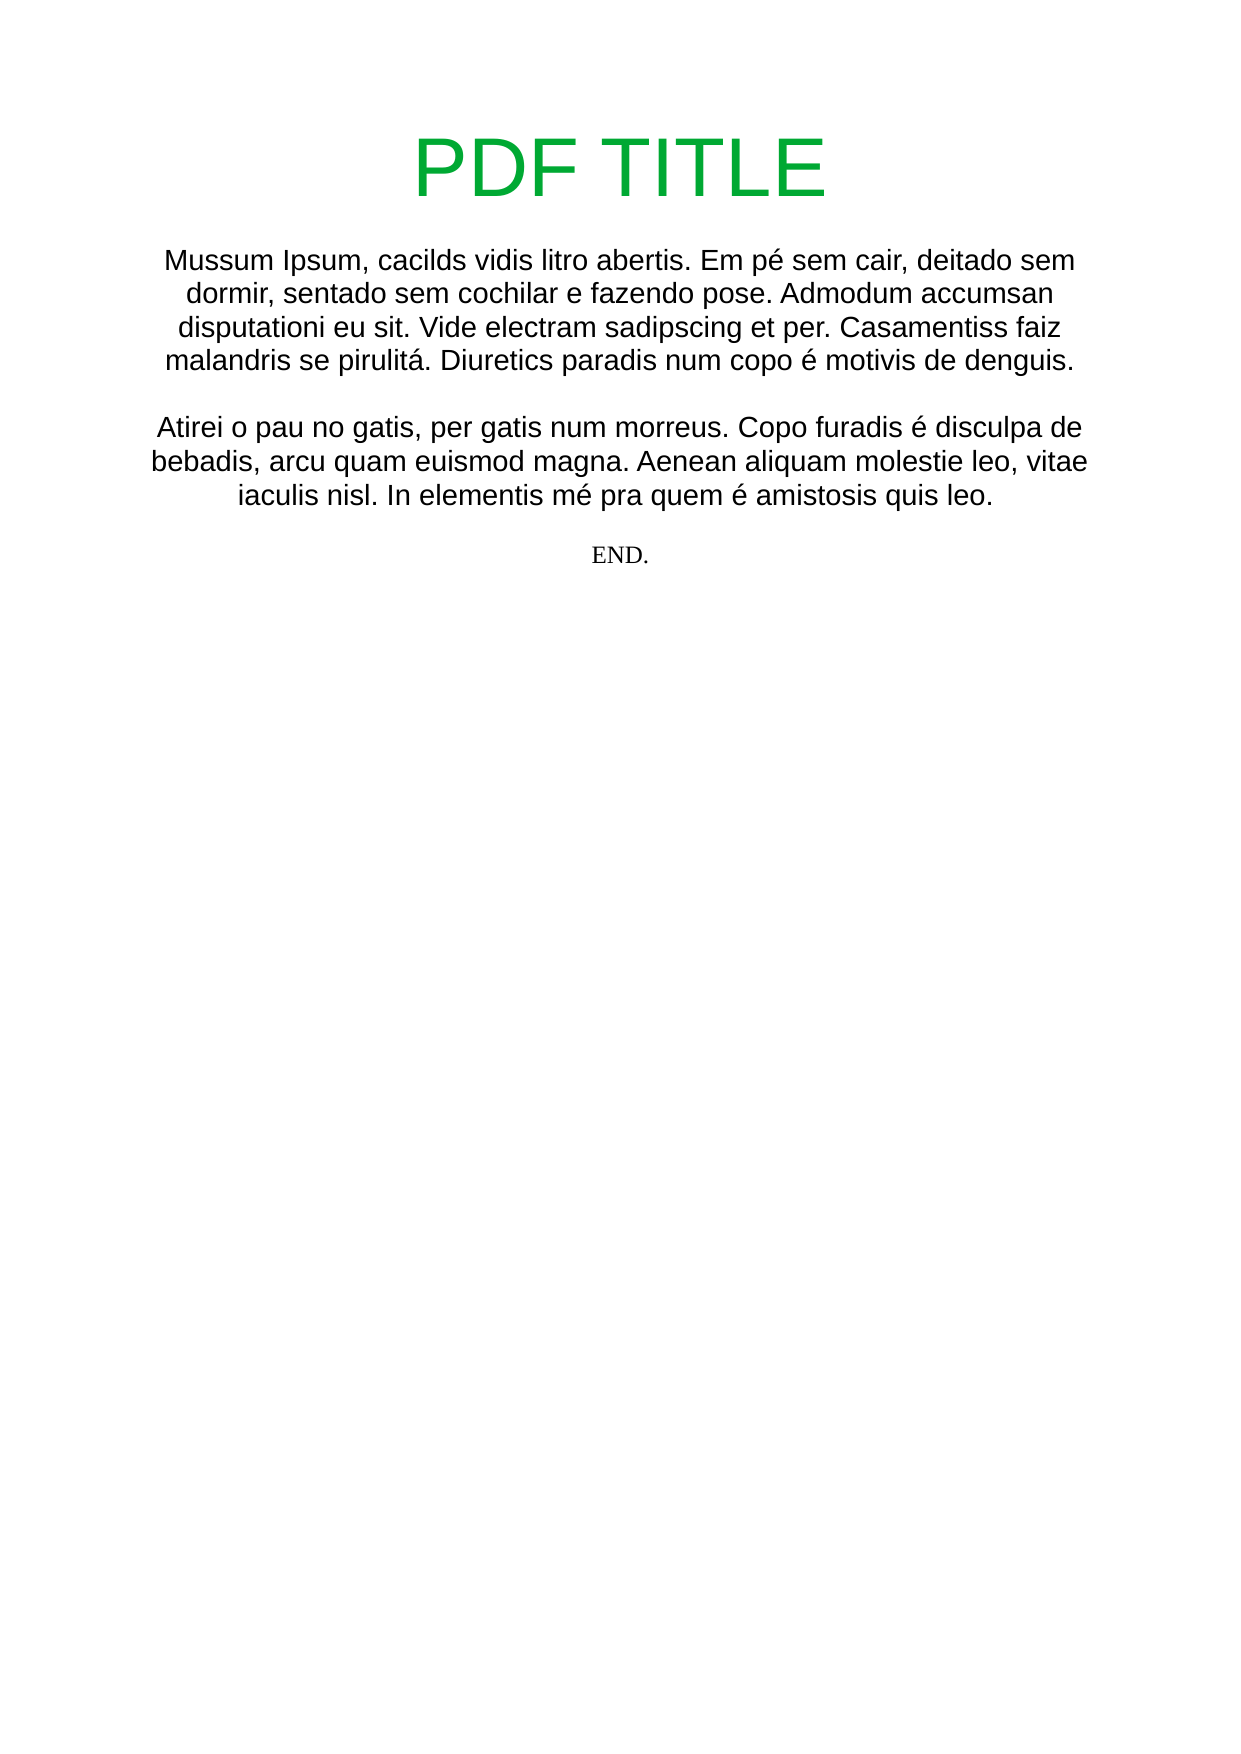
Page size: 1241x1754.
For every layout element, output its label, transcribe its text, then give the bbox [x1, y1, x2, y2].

text PDF TITLE [118, 118, 1122, 214]
text END. [118, 540, 1122, 568]
text Mussum Ipsum, cacilds vidis litro abertis. Em pé sem cair, deitado sem dormir, sentado sem cochilar e fazendo pose. Admodum accumsan disputationi eu sit. Vide electram sadipscing et per. Casamentiss faiz malandris se pirulitá. Diuretics paradis num copo é motivis de denguis. [118, 243, 1122, 377]
text Atirei o pau no gatis, per gatis num morreus. Copo furadis é disculpa de bebadis, arcu quam euismod magna. Aenean aliquam molestie leo, vitae iaculis nisl. In elementis mé pra quem é amistosis quis leo. [118, 410, 1122, 511]
